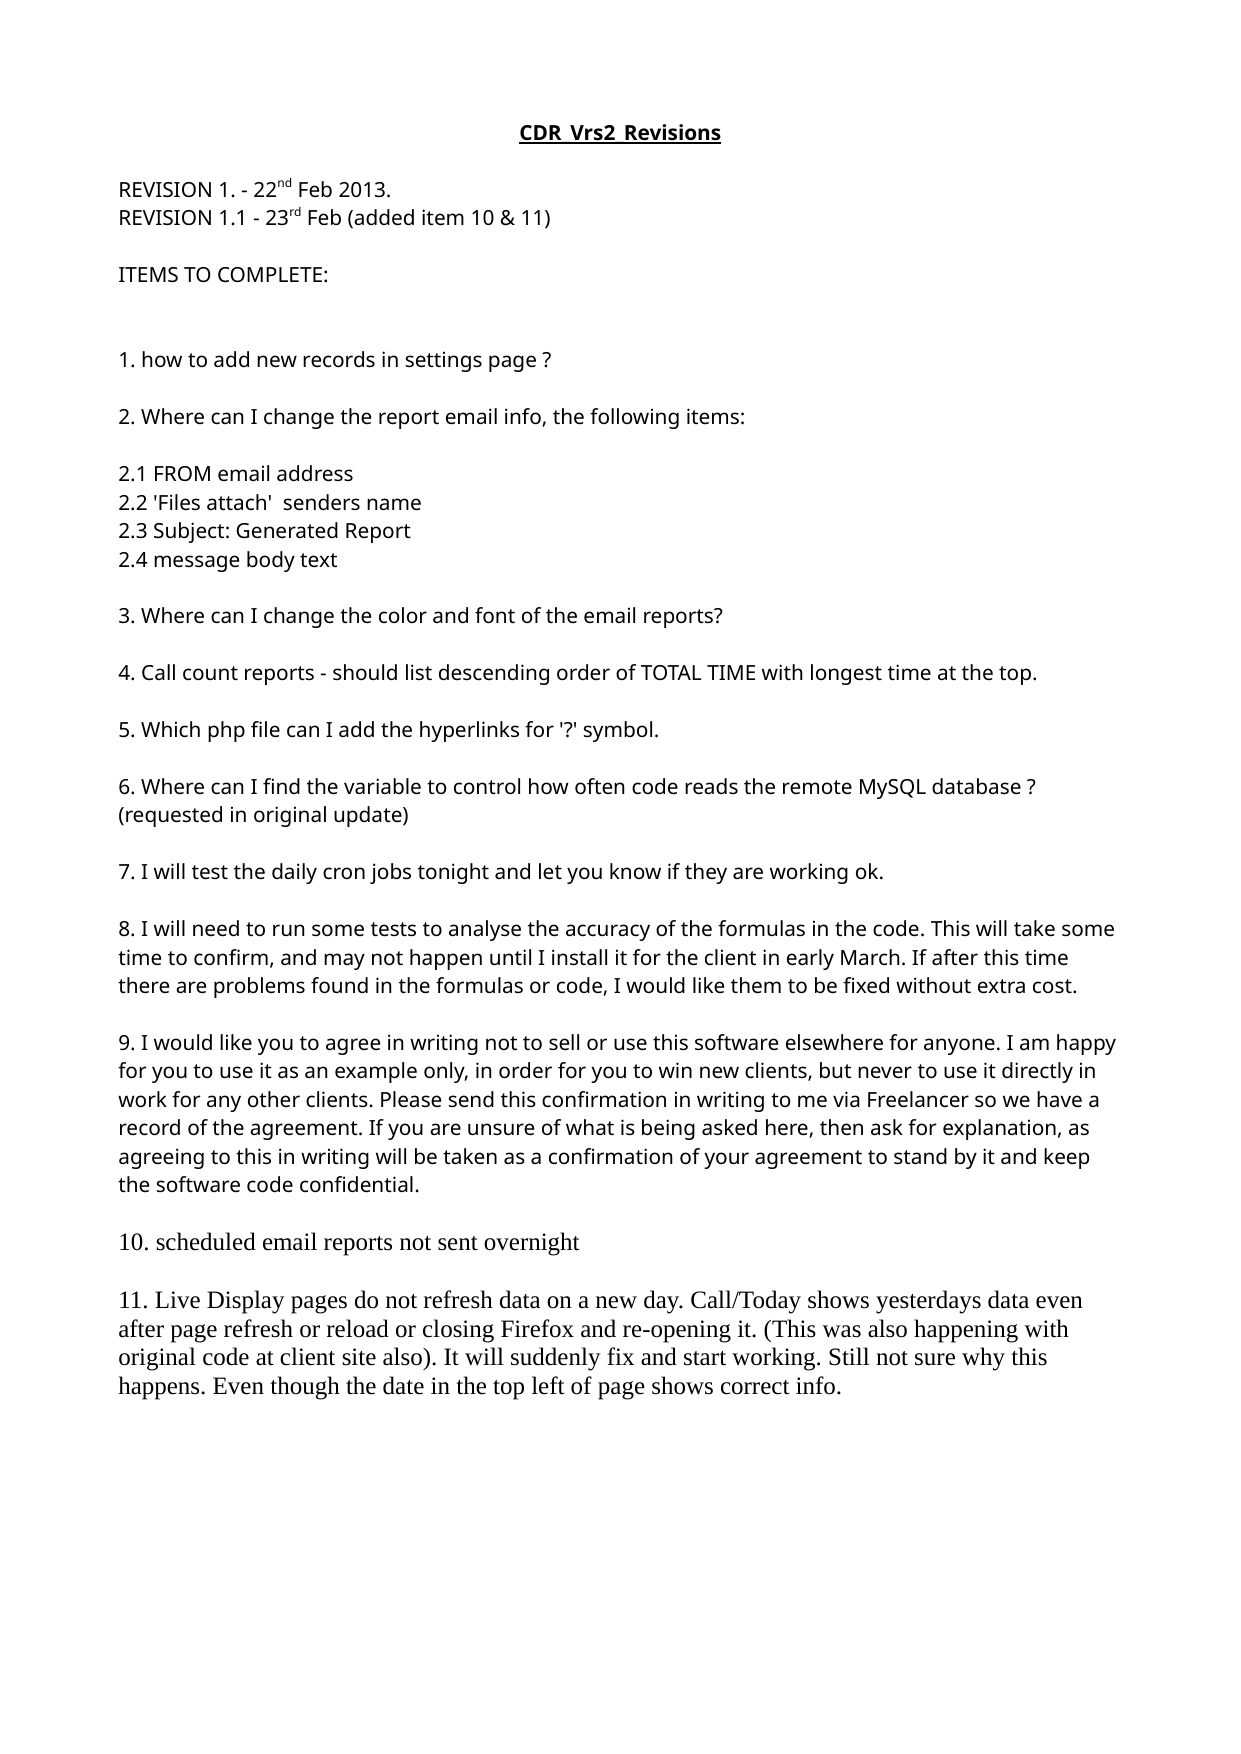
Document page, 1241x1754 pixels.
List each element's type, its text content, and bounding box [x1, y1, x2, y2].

text CDR_Vrs2_Revisions [118, 118, 1122, 147]
text 10. scheduled email reports not sent overnight [118, 1227, 1122, 1256]
text 7. I will test the daily cron jobs tonight and let you know if they are working ok. [118, 857, 1122, 886]
text REVISION 1.1 - 23rd Feb (added item 10 & 11) [118, 203, 1122, 232]
text ITEMS TO COMPLETE: [118, 260, 1122, 289]
text 2.3 Subject: Generated Report [118, 516, 1122, 545]
text (requested in original update) [118, 801, 1122, 829]
text 3. Where can I change the color and font of the email reports? [118, 602, 1122, 630]
text 9. I would like you to agree in writing not to sell or use this software elsewhere for anyone. I am happy for you to use it as an example only, in order for you to win new clients, but never to use it directly in work for any other clients. Please send this confirmation in writing to me via Freelancer so we have a record of the agreement. If you are unsure of what is being asked here, then ask for explanation, as agreeing to this in writing will be taken as a confirmation of your agreement to stand by it and keep the software code confidential. [118, 1028, 1122, 1199]
text 5. Which php file can I add the hyperlinks for '?' symbol. [118, 715, 1122, 744]
text 1. how to add new records in settings page ? [118, 346, 1122, 374]
text 8. I will need to run some tests to analyse the accuracy of the formulas in the code. This will take some time to confirm, and may not happen until I install it for the client in early March. If after this time there are problems found in the formulas or code, I would like them to be fixed without extra cost. [118, 914, 1122, 1000]
text 2.4 message body text [118, 545, 1122, 573]
text 6. Where can I find the variable to control how often code reads the remote MySQL database ? [118, 772, 1122, 801]
text 4. Call count reports - should list descending order of TOTAL TIME with longest time at the top. [118, 658, 1122, 687]
text 2.2 'Files attach' senders name [118, 488, 1122, 516]
text 2.1 FROM email address [118, 459, 1122, 488]
text 11. Live Display pages do not refresh data on a new day. Call/Today shows yesterdays data even after page refresh or reload or closing Firefox and re-opening it. (This was also happening with original code at client site also). It will suddenly fix and start working. Still not sure why this happens. Even though the date in the top left of page shows correct info. [118, 1285, 1122, 1400]
text REVISION 1. - 22nd Feb 2013. [118, 175, 1122, 203]
text 2. Where can I change the report email info, the following items: [118, 402, 1122, 431]
